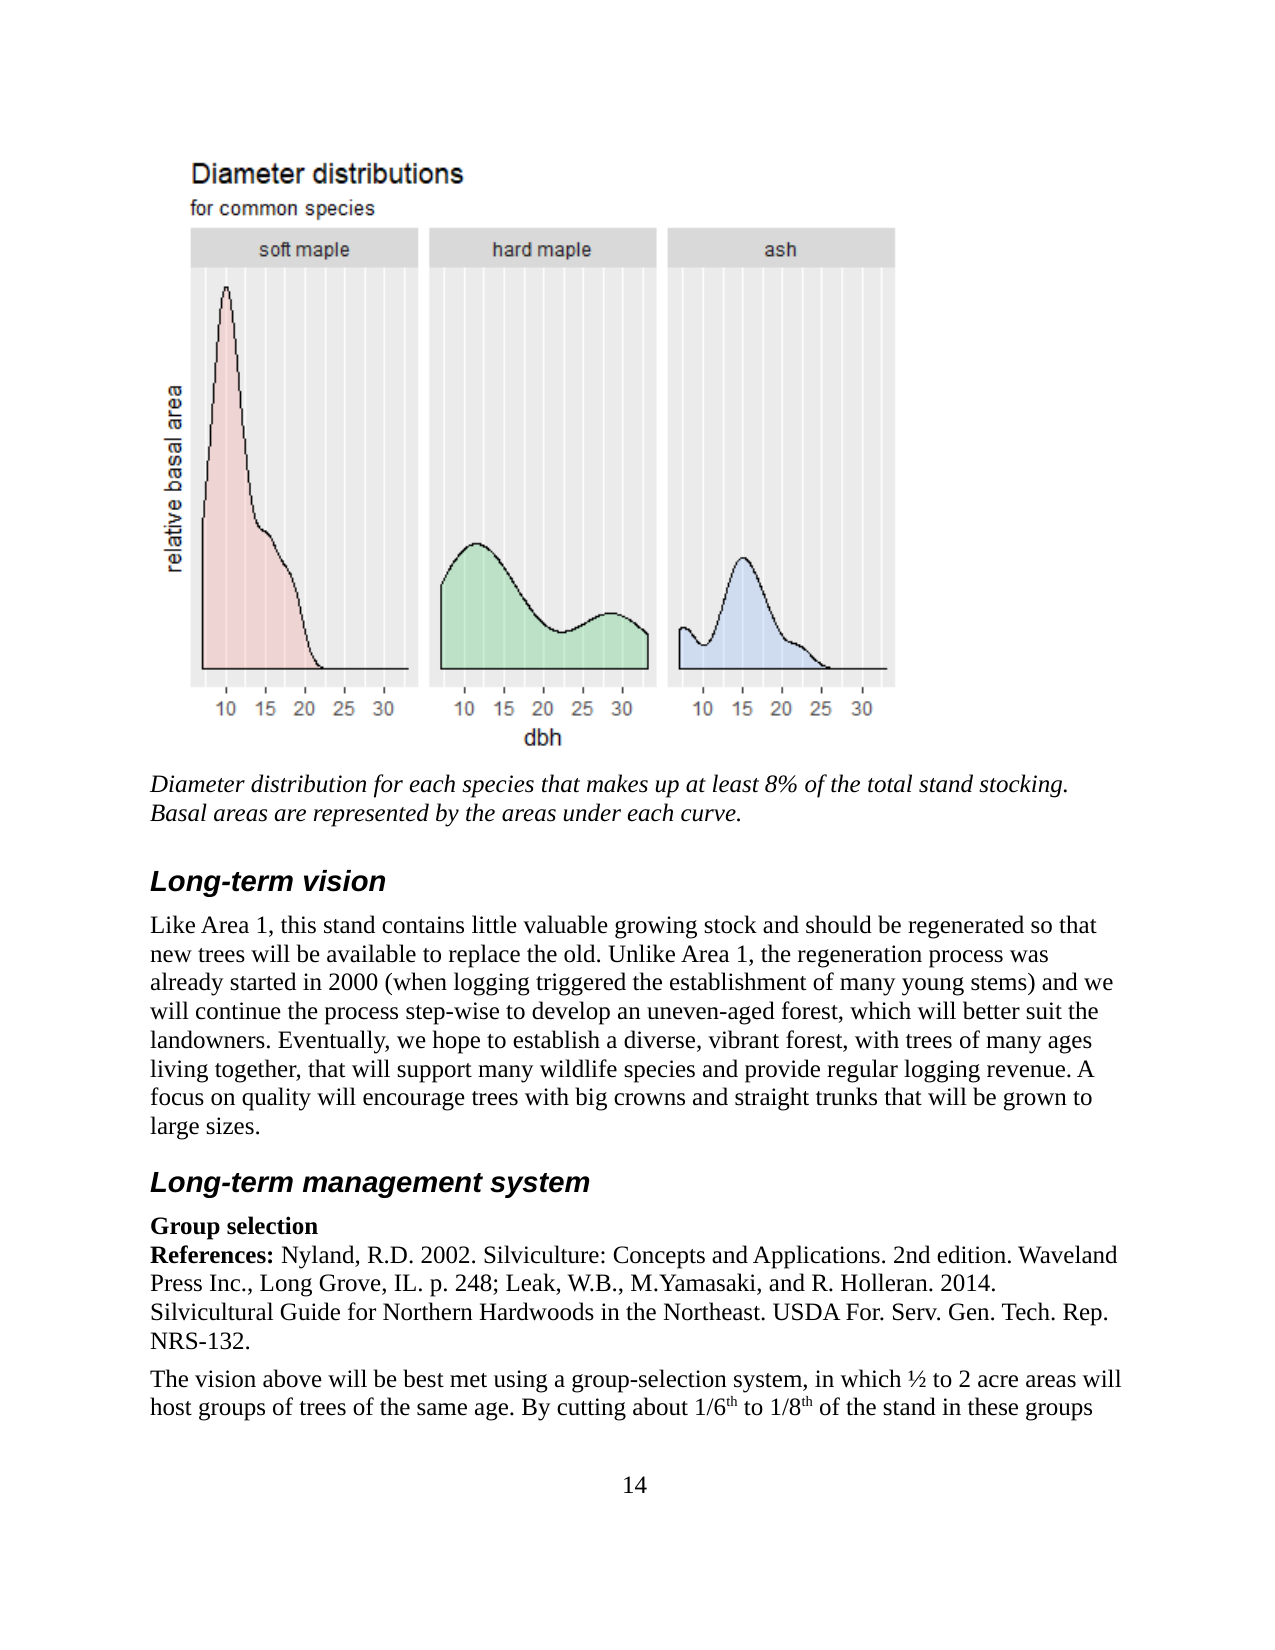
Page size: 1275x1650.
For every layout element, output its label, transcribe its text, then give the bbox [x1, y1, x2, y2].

subtitle Long-term management system [150, 1165, 1125, 1198]
subtitle Long-term vision [150, 864, 1125, 897]
text Like Area 1, this stand contains little valuable growing stock and should be regenerated so that new trees will be available to replace the old. Unlike Area 1, the regeneration process was already started in 2000 (when logging triggered the establishment of many young stems) and we will continue the process step-wise to develop an uneven-aged forest, which will better suit the landowners. Eventually, we hope to establish a diverse, vibrant forest, with trees of many ages living together, that will support many wildlife species and provide regular logging revenue. A focus on quality will encourage trees with big crowns and straight trunks that will be grown to large sizes. [150, 910, 1125, 1140]
text The vision above will be best met using a group-selection system, in which ½ to 2 acre areas will host groups of trees of the same age. By cutting about 1/6th to 1/8th of the stand in these groups [150, 1364, 1125, 1421]
text Diameter distribution for each species that makes up at least 8% of the total stand stocking. Basal areas are represented by the areas under each curve. [150, 769, 1125, 826]
picture [150, 150, 908, 757]
text Group selection References: Nyland, R.D. 2002. Silviculture: Concepts and Applications. 2nd edition. Waveland Press Inc., Long Grove, IL. p. 248; Leak, W.B., M.Yamasaki, and R. Holleran. 2014. Silvicultural Guide for Northern Hardwoods in the Northeast. USDA For. Serv. Gen. Tech. Rep. NRS-132. [150, 1211, 1125, 1355]
